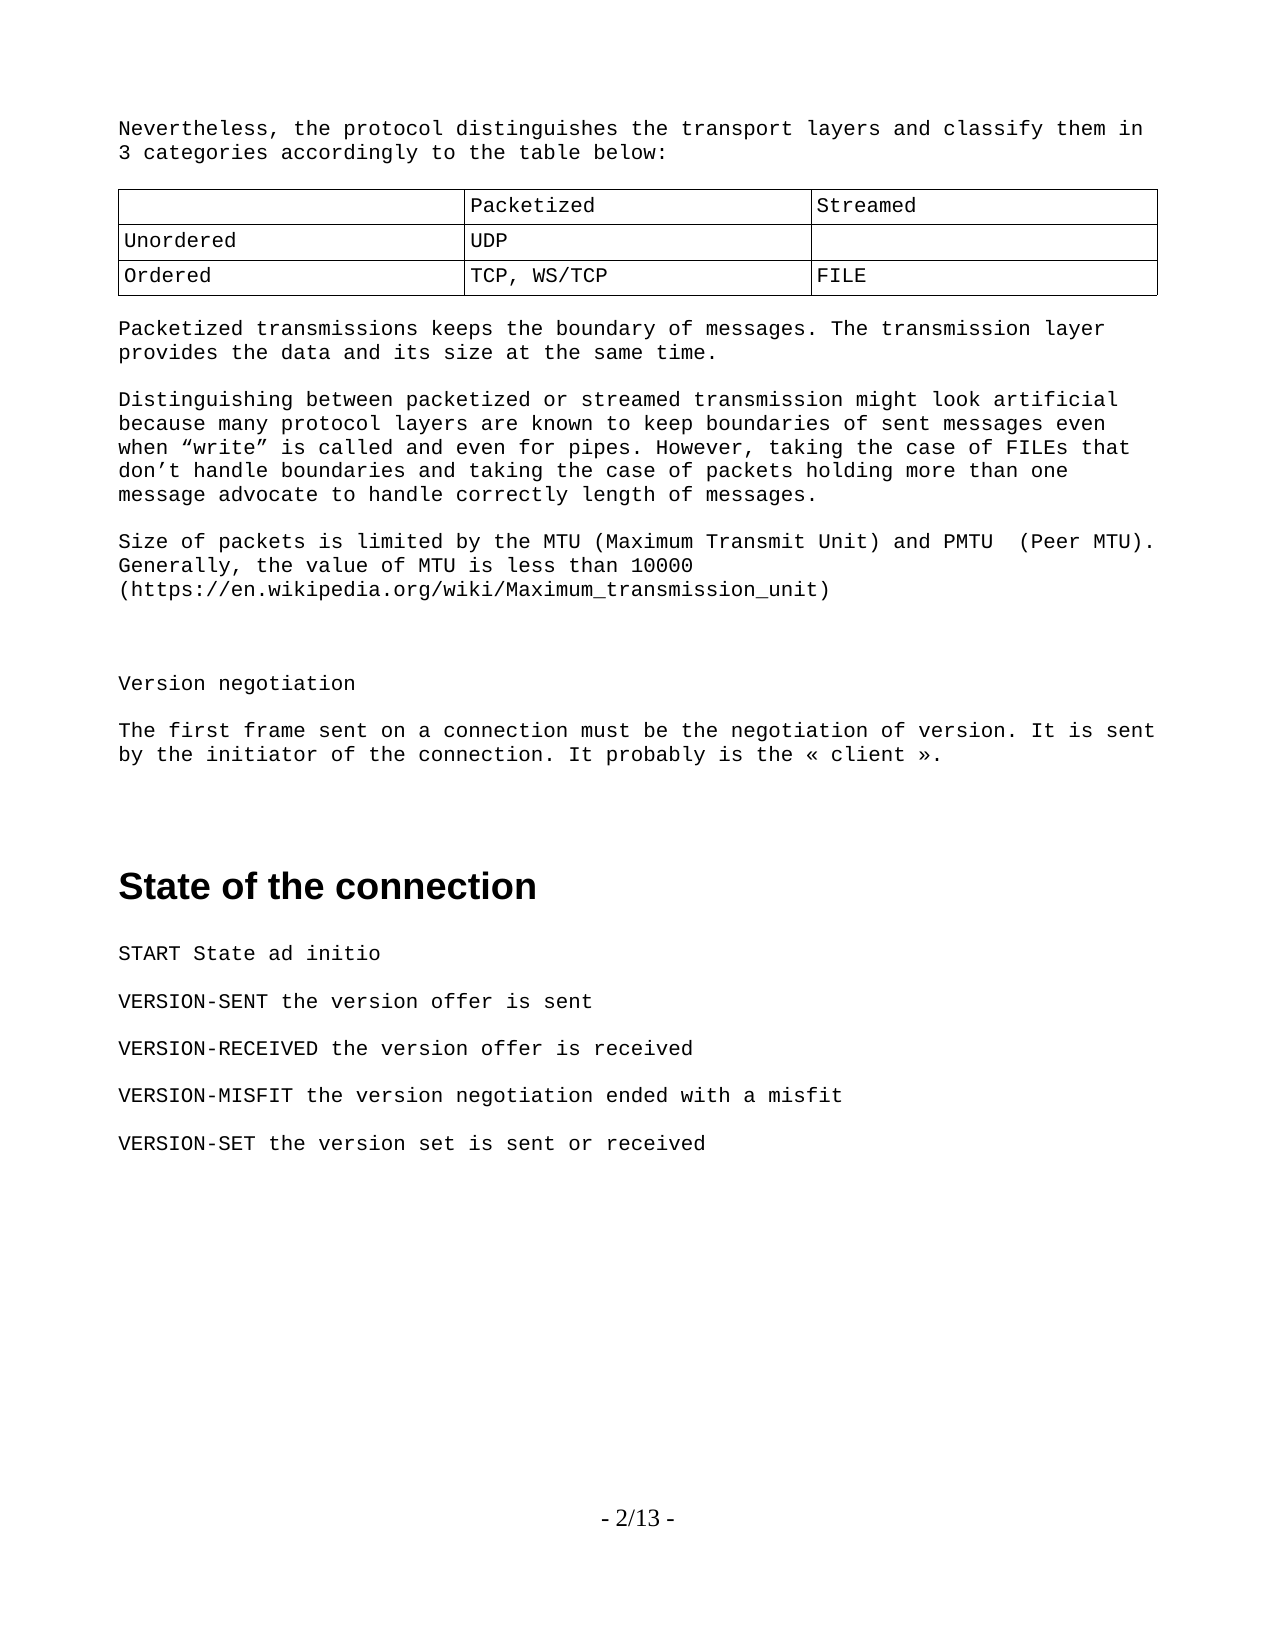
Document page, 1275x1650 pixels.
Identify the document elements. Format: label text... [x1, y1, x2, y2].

table_cell TCP, WS/TCP [465, 261, 811, 295]
text VERSION-RECEIVED the version offer is received [118, 1038, 1157, 1062]
table_cell [812, 225, 1157, 259]
text Version negotiation [118, 673, 1157, 697]
table_cell UDP [465, 225, 811, 259]
text The first frame sent on a connection must be the negotiation of version. It is sent by the initiator of the connection. It probably is the « client ». [118, 720, 1157, 768]
text START State ad initio [118, 943, 1157, 967]
table_cell Unordered [119, 225, 464, 259]
table_header Streamed [812, 190, 1157, 224]
table_cell FILE [812, 261, 1157, 295]
table_header Packetized [465, 190, 811, 224]
text VERSION-SET the version set is sent or received [118, 1133, 1157, 1156]
text Distinguishing between packetized or streamed transmission might look artificial because many protocol layers are known to keep boundaries of sent messages even when “write” is called and even for pipes. However, taking the case of FILEs that don’t handle boundaries and taking the case of packets holding more than one message advocate to handle correctly length of messages. [118, 389, 1157, 508]
table_header [119, 190, 464, 224]
text VERSION-SENT the version offer is sent [118, 991, 1157, 1014]
text VERSION-MISFIT the version negotiation ended with a misfit [118, 1085, 1157, 1109]
text Size of packets is limited by the MTU (Maximum Transmit Unit) and PMTU (Peer MTU). Generally, the value of MTU is less than 10000 (https://en.wikipedia.org/wiki/Maximum_transmission_unit) [118, 531, 1157, 602]
text Nevertheless, the protocol distinguishes the transport layers and classify them in 3 categories accordingly to the table below: [118, 118, 1157, 165]
subtitle State of the connection [118, 864, 1157, 907]
text Packetized transmissions keeps the boundary of messages. The transmission layer provides the data and its size at the same time. [118, 318, 1157, 366]
table_cell Ordered [119, 261, 464, 295]
